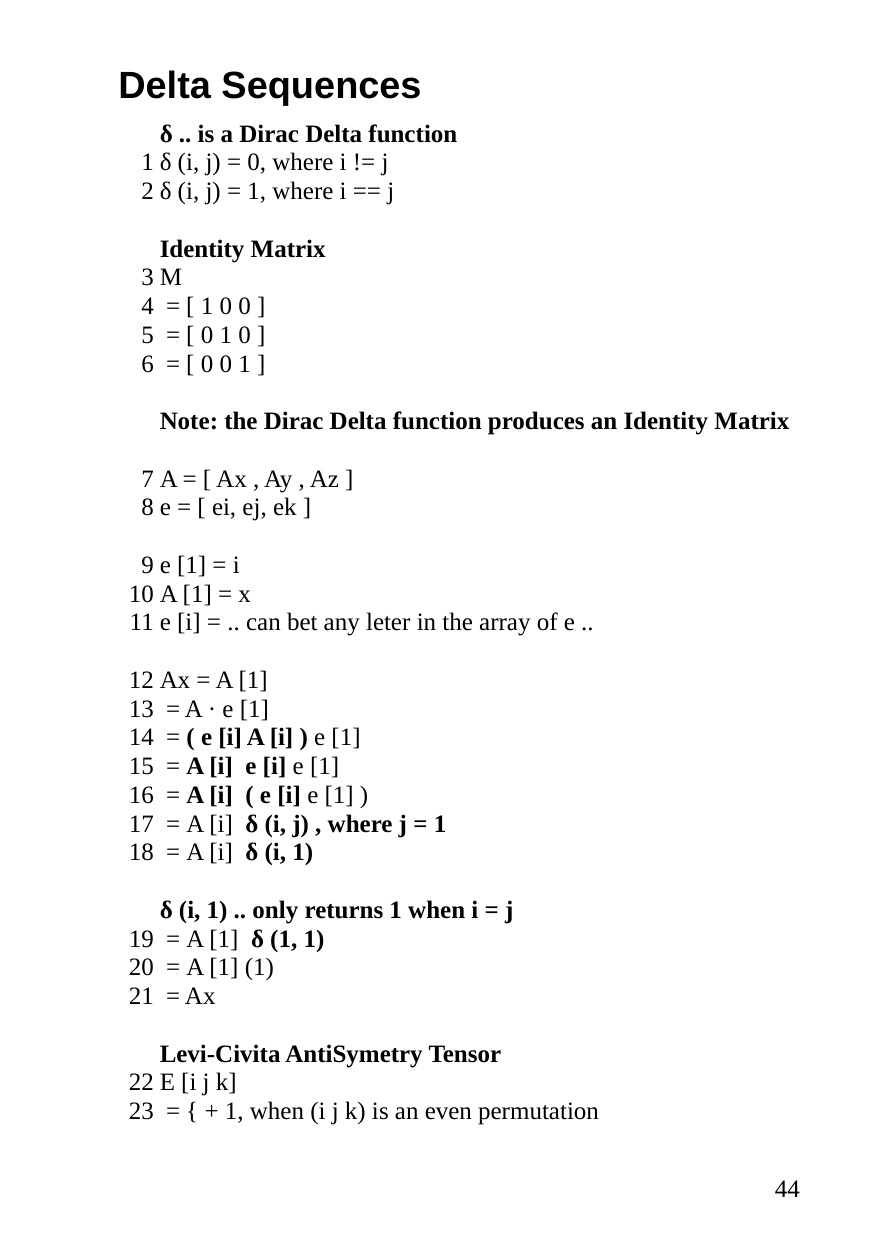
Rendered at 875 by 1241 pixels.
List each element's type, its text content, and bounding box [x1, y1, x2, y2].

table_cell δ (i, j) = 1, where i == j [156, 176, 814, 205]
table_cell Ax = A [1] [156, 665, 814, 694]
table_cell 12 [112, 665, 156, 694]
table_cell [156, 205, 814, 234]
table_cell [112, 866, 156, 895]
table_cell = A [1] (1) [156, 953, 814, 981]
table_cell = ( e [i] A [i] ) e [1] [156, 723, 814, 751]
table_cell 20 [112, 953, 156, 981]
table_cell A [1] = x [156, 579, 814, 607]
table_cell [156, 866, 814, 895]
table_cell = A [i] δ (i, 1) [156, 838, 814, 866]
table_cell 10 [112, 579, 156, 607]
table_cell = A [i] e [i] e [1] [156, 751, 814, 780]
table_cell [156, 1010, 814, 1039]
table_cell 19 [112, 924, 156, 952]
table_cell = [ 0 1 0 ] [156, 320, 814, 349]
table_cell Note: the Dirac Delta function produces an Identity Matrix [156, 406, 814, 435]
table_cell 7 [112, 464, 156, 492]
table_cell 15 [112, 751, 156, 780]
table_cell δ (i, 1) .. only returns 1 when i = j [156, 895, 814, 924]
table_cell 1 [112, 148, 156, 176]
table_cell 14 [112, 723, 156, 751]
table_cell Levi-Civita AntiSymetry Tensor [156, 1039, 814, 1067]
table_cell e = [ ei, ej, ek ] [156, 493, 814, 521]
table_cell 11 [112, 608, 156, 636]
table_cell 17 [112, 809, 156, 837]
table_header δ .. is a Dirac Delta function [156, 119, 814, 147]
table_cell 23 [112, 1096, 156, 1125]
table_cell [112, 406, 156, 435]
table_cell e [i] = .. can bet any leter in the array of e .. [156, 608, 814, 636]
table_cell = A [i] ( e [i] e [1] ) [156, 780, 814, 809]
table_header [112, 119, 156, 147]
table_cell [112, 895, 156, 924]
table_cell [156, 435, 814, 464]
table_cell 2 [112, 176, 156, 205]
table_cell [156, 521, 814, 550]
table_cell A = [ Ax , Ay , Az ] [156, 464, 814, 492]
table_cell [112, 1039, 156, 1067]
table_cell M [156, 263, 814, 291]
table_cell [112, 1010, 156, 1039]
table_cell 5 [112, 320, 156, 349]
table_cell = A [i] δ (i, j) , where j = 1 [156, 809, 814, 837]
table_cell = { + 1, when (i j k) is an even permutation [156, 1096, 814, 1125]
table_cell [112, 521, 156, 550]
subtitle Delta Sequences [118, 62, 799, 106]
table_cell [112, 378, 156, 406]
table_cell e [1] = i [156, 550, 814, 579]
table_cell [112, 636, 156, 665]
table_cell = [ 1 0 0 ] [156, 291, 814, 320]
table_cell Identity Matrix [156, 234, 814, 262]
table_cell 16 [112, 780, 156, 809]
table_cell 13 [112, 694, 156, 722]
table_cell = Ax [156, 981, 814, 1010]
table_cell 21 [112, 981, 156, 1010]
table_cell [112, 234, 156, 262]
table_cell [112, 205, 156, 234]
table_cell 9 [112, 550, 156, 579]
table_cell [156, 378, 814, 406]
table_cell 8 [112, 493, 156, 521]
table_cell [156, 636, 814, 665]
table_cell = [ 0 0 1 ] [156, 349, 814, 377]
table_cell 3 [112, 263, 156, 291]
table_cell 22 [112, 1068, 156, 1096]
table_cell δ (i, j) = 0, where i != j [156, 148, 814, 176]
table_cell = A [1] δ (1, 1) [156, 924, 814, 952]
table_cell 6 [112, 349, 156, 377]
table_cell 18 [112, 838, 156, 866]
table_cell E [i j k] [156, 1068, 814, 1096]
table_cell = A · e [1] [156, 694, 814, 722]
table_cell [112, 435, 156, 464]
table_cell 4 [112, 291, 156, 320]
